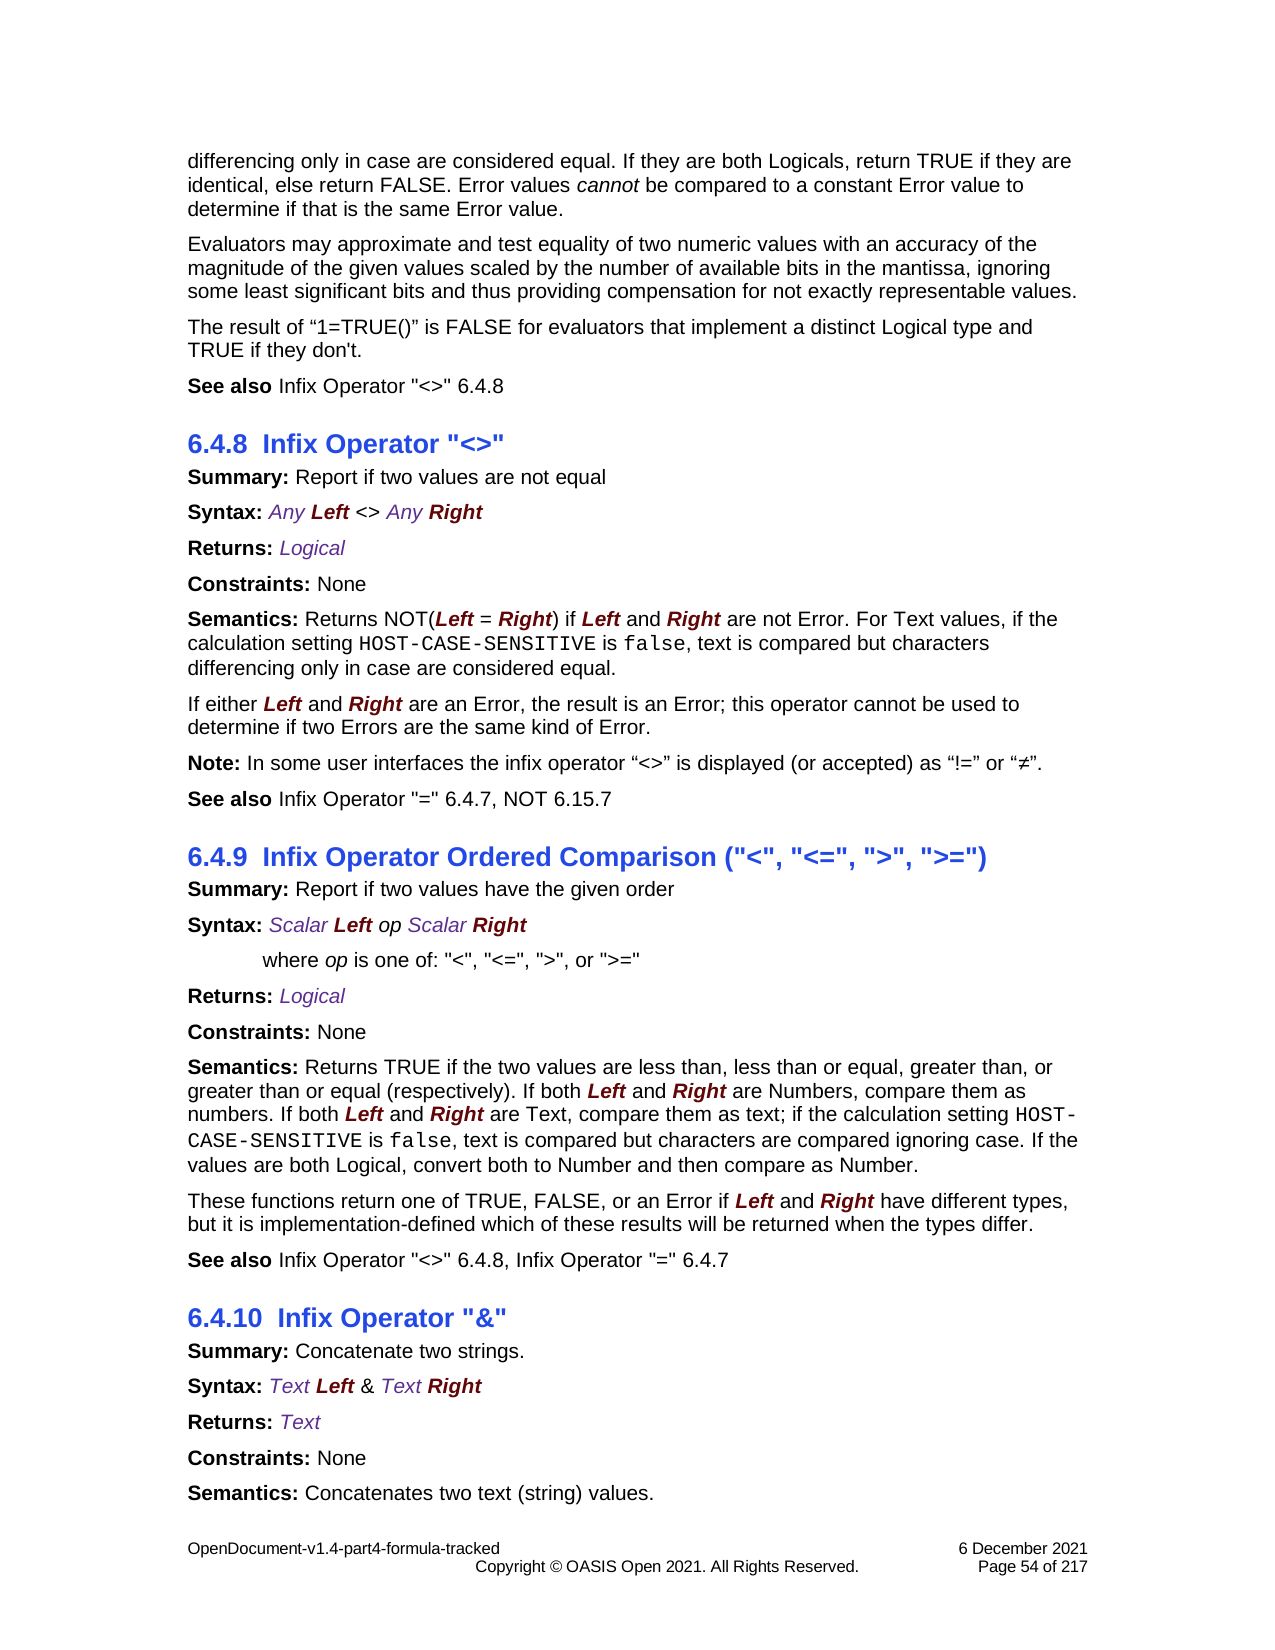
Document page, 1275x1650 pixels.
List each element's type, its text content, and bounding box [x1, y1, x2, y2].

text where op is one of: "<", "<=", ">", or ">=" [187, 949, 1088, 972]
text Syntax: Text Left & Text Right [187, 1375, 1088, 1398]
text See also Infix Operator "<>" 6.4.8 [187, 374, 1088, 398]
text Returns: Text [187, 1410, 1088, 1434]
text Semantics: Concatenates two text (string) values. [187, 1482, 1088, 1505]
text See also Infix Operator "<>" 6.4.8, Infix Operator "=" 6.4.7 [187, 1248, 1088, 1272]
text Note: In some user interfaces the infix operator “<>” is displayed (or accepted) as “!=” or “≠”. [187, 751, 1088, 775]
text Returns: Logical [187, 536, 1088, 560]
subtitle Infix Operator Ordered Comparison ("<", "<=", ">", ">=") [187, 842, 1088, 872]
text Constraints: None [187, 1020, 1088, 1044]
text Syntax: Any Left <> Any Right [187, 501, 1088, 524]
text Constraints: None [187, 1446, 1088, 1469]
text Summary: Concatenate two strings. [187, 1339, 1088, 1363]
text Returns: Logical [187, 984, 1088, 1008]
text Semantics: Returns NOT(Left = Right) if Left and Right are not Error. For Text values, if the calculation setting HOST-CASE-SENSITIVE is false, text is compared but characters differencing only in case are considered equal. [187, 608, 1088, 680]
text Evaluators may approximate and test equality of two numeric values with an accuracy of the magnitude of the given values scaled by the number of available bits in the mantissa, ignoring some least significant bits and thus providing compensation for not exactly representable values. [187, 233, 1088, 303]
subtitle Infix Operator "<>" [187, 429, 1088, 459]
text differencing only in case are considered equal. If they are both Logicals, return TRUE if they are identical, else return FALSE. Error values cannot be compared to a constant Error value to determine if that is the same Error value. [187, 150, 1088, 221]
text Constraints: None [187, 572, 1088, 596]
text These functions return one of TRUE, FALSE, or an Error if Left and Right have different types, but it is implementation-defined which of these results will be returned when the types differ. [187, 1189, 1088, 1236]
text See also Infix Operator "=" 6.4.7, NOT 6.15.7 [187, 787, 1088, 811]
text Summary: Report if two values are not equal [187, 465, 1088, 489]
subtitle Infix Operator "&" [187, 1303, 1088, 1333]
text Syntax: Scalar Left op Scalar Right [187, 913, 1088, 937]
text The result of “1=TRUE()” is FALSE for evaluators that implement a distinct Logical type and TRUE if they don't. [187, 315, 1088, 362]
text Summary: Report if two values have the given order [187, 878, 1088, 901]
text Semantics: Returns TRUE if the two values are less than, less than or equal, greater than, or greater than or equal (respectively). If both Left and Right are Numbers, compare them as numbers. If both Left and Right are Text, compare them as text; if the calculation setting HOST-CASE-SENSITIVE is false, text is compared but characters are compared ignoring case. If the values are both Logical, convert both to Number and then compare as Number. [187, 1056, 1088, 1177]
text If either Left and Right are an Error, the result is an Error; this operator cannot be used to determine if two Errors are the same kind of Error. [187, 692, 1088, 739]
